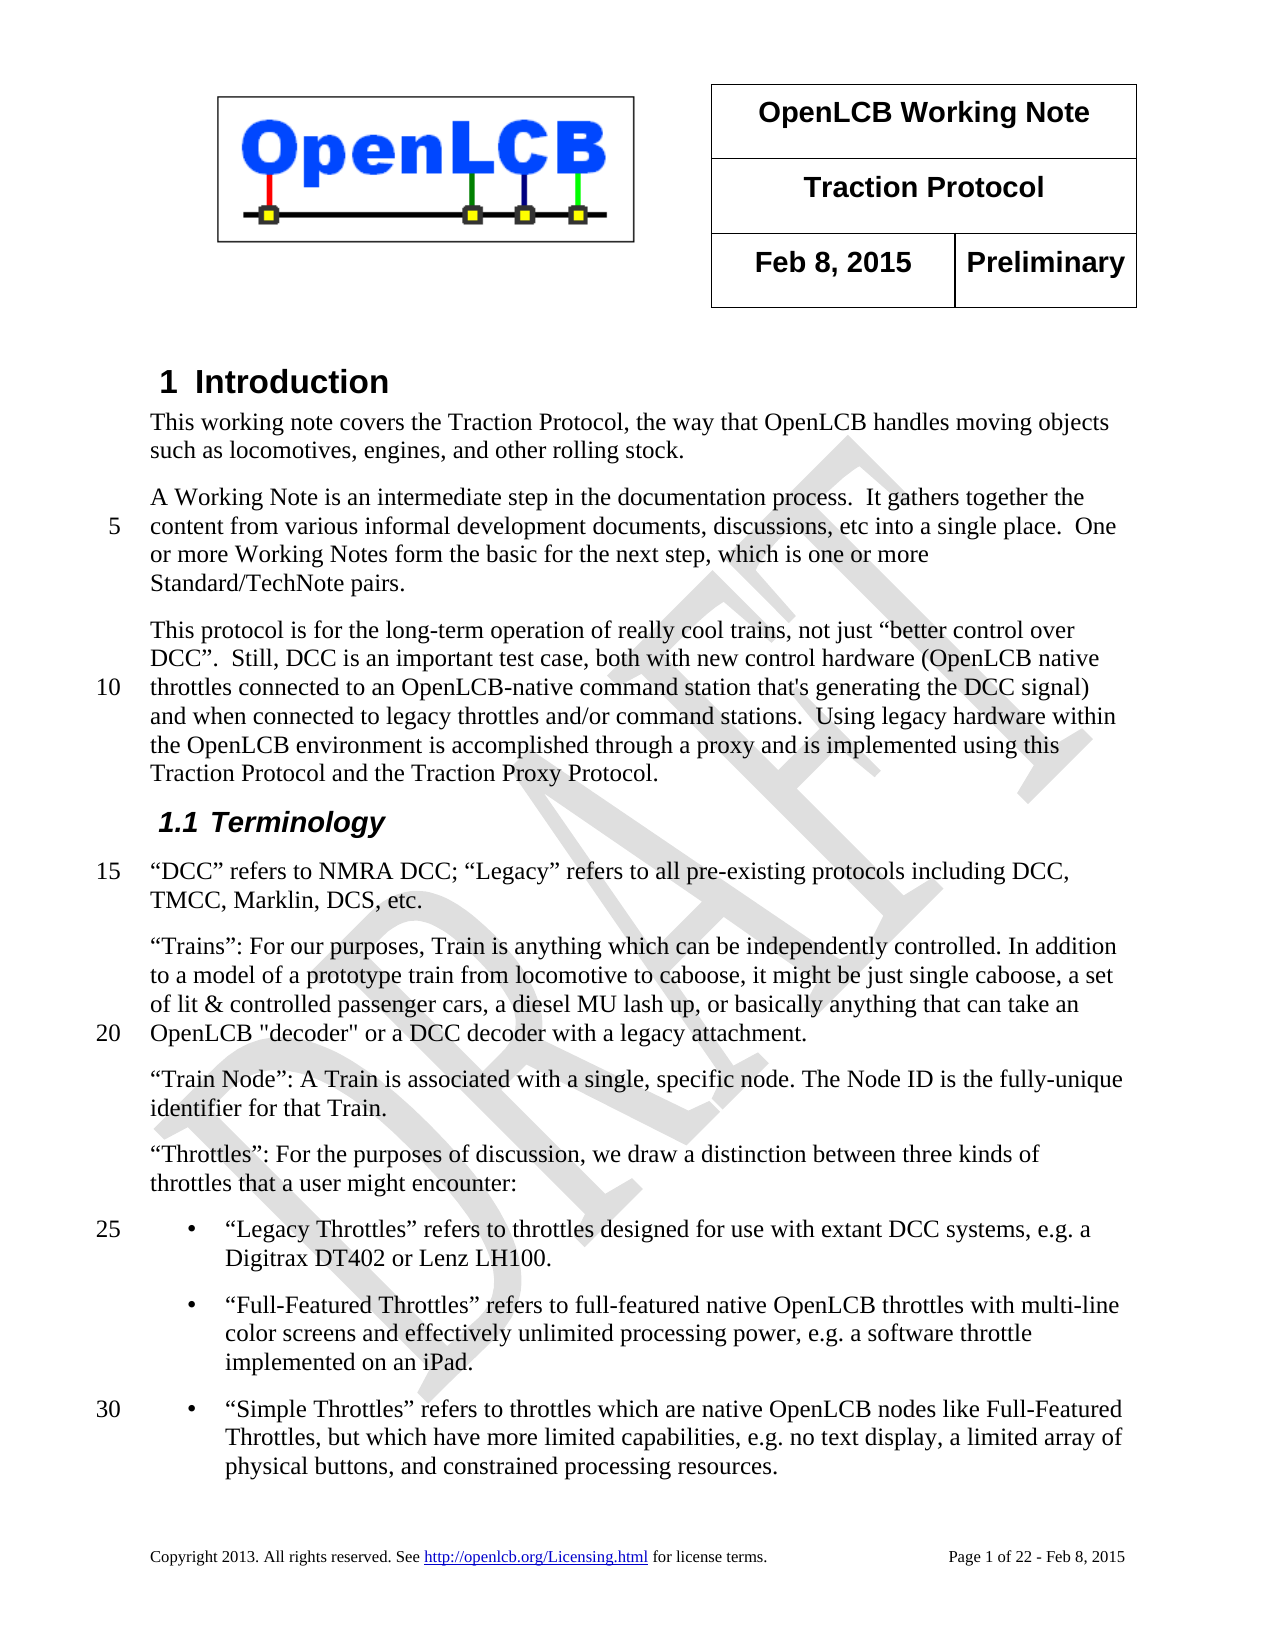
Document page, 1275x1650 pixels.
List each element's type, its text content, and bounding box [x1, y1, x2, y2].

list “Full-Featured Throttles” refers to full-featured native OpenLCB throttles with multi-line color screens and effectively unlimited processing power, e.g. a software throttle implemented on an iPad. [187, 1290, 429, 1376]
text “Train Node”: A Train is associated with a single, specific node. The Node ID is the fully-unique identifier for that Train. [150, 1064, 217, 1122]
subtitle Terminology [150, 805, 556, 838]
text “DCC” refers to NMRA DCC; “Legacy” refers to all pre-existing protocols including DCC, TMCC, Marklin, DCS, etc. [866, 856, 1125, 914]
list “Full-Featured Throttles” refers to full-featured native OpenLCB throttles with multi-line color screens and effectively unlimited processing power, e.g. a software throttle implemented on an iPad. [458, 1290, 1125, 1376]
subtitle [815, 805, 1125, 838]
text “Trains”: For our purposes, Train is anything which can be independently controlled. In addition to a model of a prototype train from locomotive to caboose, it might be just single caboose, a set of lit & controlled passenger cars, a diesel MU lash up, or basically anything that can take an OpenLCB "decoder" or a DCC decoder with a legacy attachment. [150, 931, 415, 1046]
text “DCC” refers to NMRA DCC; “Legacy” refers to all pre-existing protocols including DCC, TMCC, Marklin, DCS, etc. [689, 856, 880, 914]
text This protocol is for the long-term operation of really cool trains, not just “better control over DCC”. Still, DCC is an important test case, both with new control hardware (OpenLCB native throttles connected to an OpenLCB-native command station that's generating the DCC signal) and when connected to legacy throttles and/or command stations. Using legacy hardware within the OpenLCB environment is accomplished through a proxy and is implemented using this Traction Protocol and the Traction Proxy Protocol. [926, 615, 1125, 787]
text This protocol is for the long-term operation of really cool trains, not just “better control over DCC”. Still, DCC is an important test case, both with new control hardware (OpenLCB native throttles connected to an OpenLCB-native command station that's generating the DCC signal) and when connected to legacy throttles and/or command stations. Using legacy hardware within the OpenLCB environment is accomplished through a proxy and is implemented using this Traction Protocol and the Traction Proxy Protocol. [150, 615, 753, 787]
list “Simple Throttles” refers to throttles which are native OpenLCB nodes like Full-Featured Throttles, but which have more limited capabilities, e.g. no text display, a limited array of physical buttons, and constrained processing resources. [187, 1394, 1125, 1480]
text “DCC” refers to NMRA DCC; “Legacy” refers to all pre-existing protocols including DCC, TMCC, Marklin, DCS, etc. [589, 856, 701, 914]
text A Working Note is an intermediate step in the documentation process. It gathers together the content from various informal development documents, discussions, etc into a single place. One or more Working Notes form the basic for the next step, which is one or more Standard/TechNote pairs. [150, 482, 799, 597]
text “Trains”: For our purposes, Train is anything which can be independently controlled. In addition to a model of a prototype train from locomotive to caboose, it might be just single caboose, a set of lit & controlled passenger cars, a diesel MU lash up, or basically anything that can take an OpenLCB "decoder" or a DCC decoder with a legacy attachment. [492, 931, 699, 1046]
list “Full-Featured Throttles” refers to full-featured native OpenLCB throttles with multi-line color screens and effectively unlimited processing power, e.g. a software throttle implemented on an iPad. [393, 1290, 493, 1345]
subtitle [553, 805, 607, 838]
text “Train Node”: A Train is associated with a single, specific node. The Node ID is the fully-unique identifier for that Train. [212, 1071, 380, 1122]
picture [216, 95, 636, 244]
text “Throttles”: For the purposes of discussion, we draw a distinction between three kinds of throttles that a user might encounter: [445, 1139, 566, 1197]
text A Working Note is an intermediate step in the documentation process. It gathers together the content from various informal development documents, discussions, etc into a single place. One or more Working Notes form the basic for the next step, which is one or more Standard/TechNote pairs. [757, 526, 864, 597]
text “Throttles”: For the purposes of discussion, we draw a distinction between three kinds of throttles that a user might encounter: [552, 1139, 1125, 1197]
text “Throttles”: For the purposes of discussion, we draw a distinction between three kinds of throttles that a user might encounter: [150, 1139, 256, 1197]
text “Trains”: For our purposes, Train is anything which can be independently controlled. In addition to a model of a prototype train from locomotive to caboose, it might be just single caboose, a set of lit & controlled passenger cars, a diesel MU lash up, or basically anything that can take an OpenLCB "decoder" or a DCC decoder with a legacy attachment. [669, 931, 1125, 1046]
text This working note covers the Traction Protocol, the way that OpenLCB handles moving objects such as locomotives, engines, and other rolling stock. [150, 407, 1125, 464]
list “Legacy Throttles” refers to throttles designed for use with extant DCC systems, e.g. a Digitrax DT402 or Lenz LH100. [502, 1214, 1125, 1272]
text A Working Note is an intermediate step in the documentation process. It gathers together the content from various informal development documents, discussions, etc into a single place. One or more Working Notes form the basic for the next step, which is one or more Standard/TechNote pairs. [815, 482, 1125, 597]
subtitle Introduction [150, 362, 1125, 401]
text “Trains”: For our purposes, Train is anything which can be independently controlled. In addition to a model of a prototype train from locomotive to caboose, it might be just single caboose, a set of lit & controlled passenger cars, a diesel MU lash up, or basically anything that can take an OpenLCB "decoder" or a DCC decoder with a legacy attachment. [367, 931, 515, 1046]
text “Train Node”: A Train is associated with a single, specific node. The Node ID is the fully-unique identifier for that Train. [359, 1064, 491, 1122]
subtitle [614, 805, 804, 838]
list “Legacy Throttles” refers to throttles designed for use with extant DCC systems, e.g. a Digitrax DT402 or Lenz LH100. [317, 1214, 493, 1272]
text “Train Node”: A Train is associated with a single, specific node. The Node ID is the fully-unique identifier for that Train. [595, 1064, 1125, 1122]
text This protocol is for the long-term operation of really cool trains, not just “better control over DCC”. Still, DCC is an important test case, both with new control hardware (OpenLCB native throttles connected to an OpenLCB-native command station that's generating the DCC signal) and when connected to legacy throttles and/or command stations. Using legacy hardware within the OpenLCB environment is accomplished through a proxy and is implemented using this Traction Protocol and the Traction Proxy Protocol. [666, 615, 1033, 787]
text “Train Node”: A Train is associated with a single, specific node. The Node ID is the fully-unique identifier for that Train. [502, 1065, 638, 1122]
list “Legacy Throttles” refers to throttles designed for use with extant DCC systems, e.g. a Digitrax DT402 or Lenz LH100. [187, 1214, 331, 1272]
text “DCC” refers to NMRA DCC; “Legacy” refers to all pre-existing protocols including DCC, TMCC, Marklin, DCS, etc. [150, 856, 608, 914]
text “Throttles”: For the purposes of discussion, we draw a distinction between three kinds of throttles that a user might encounter: [242, 1139, 452, 1197]
